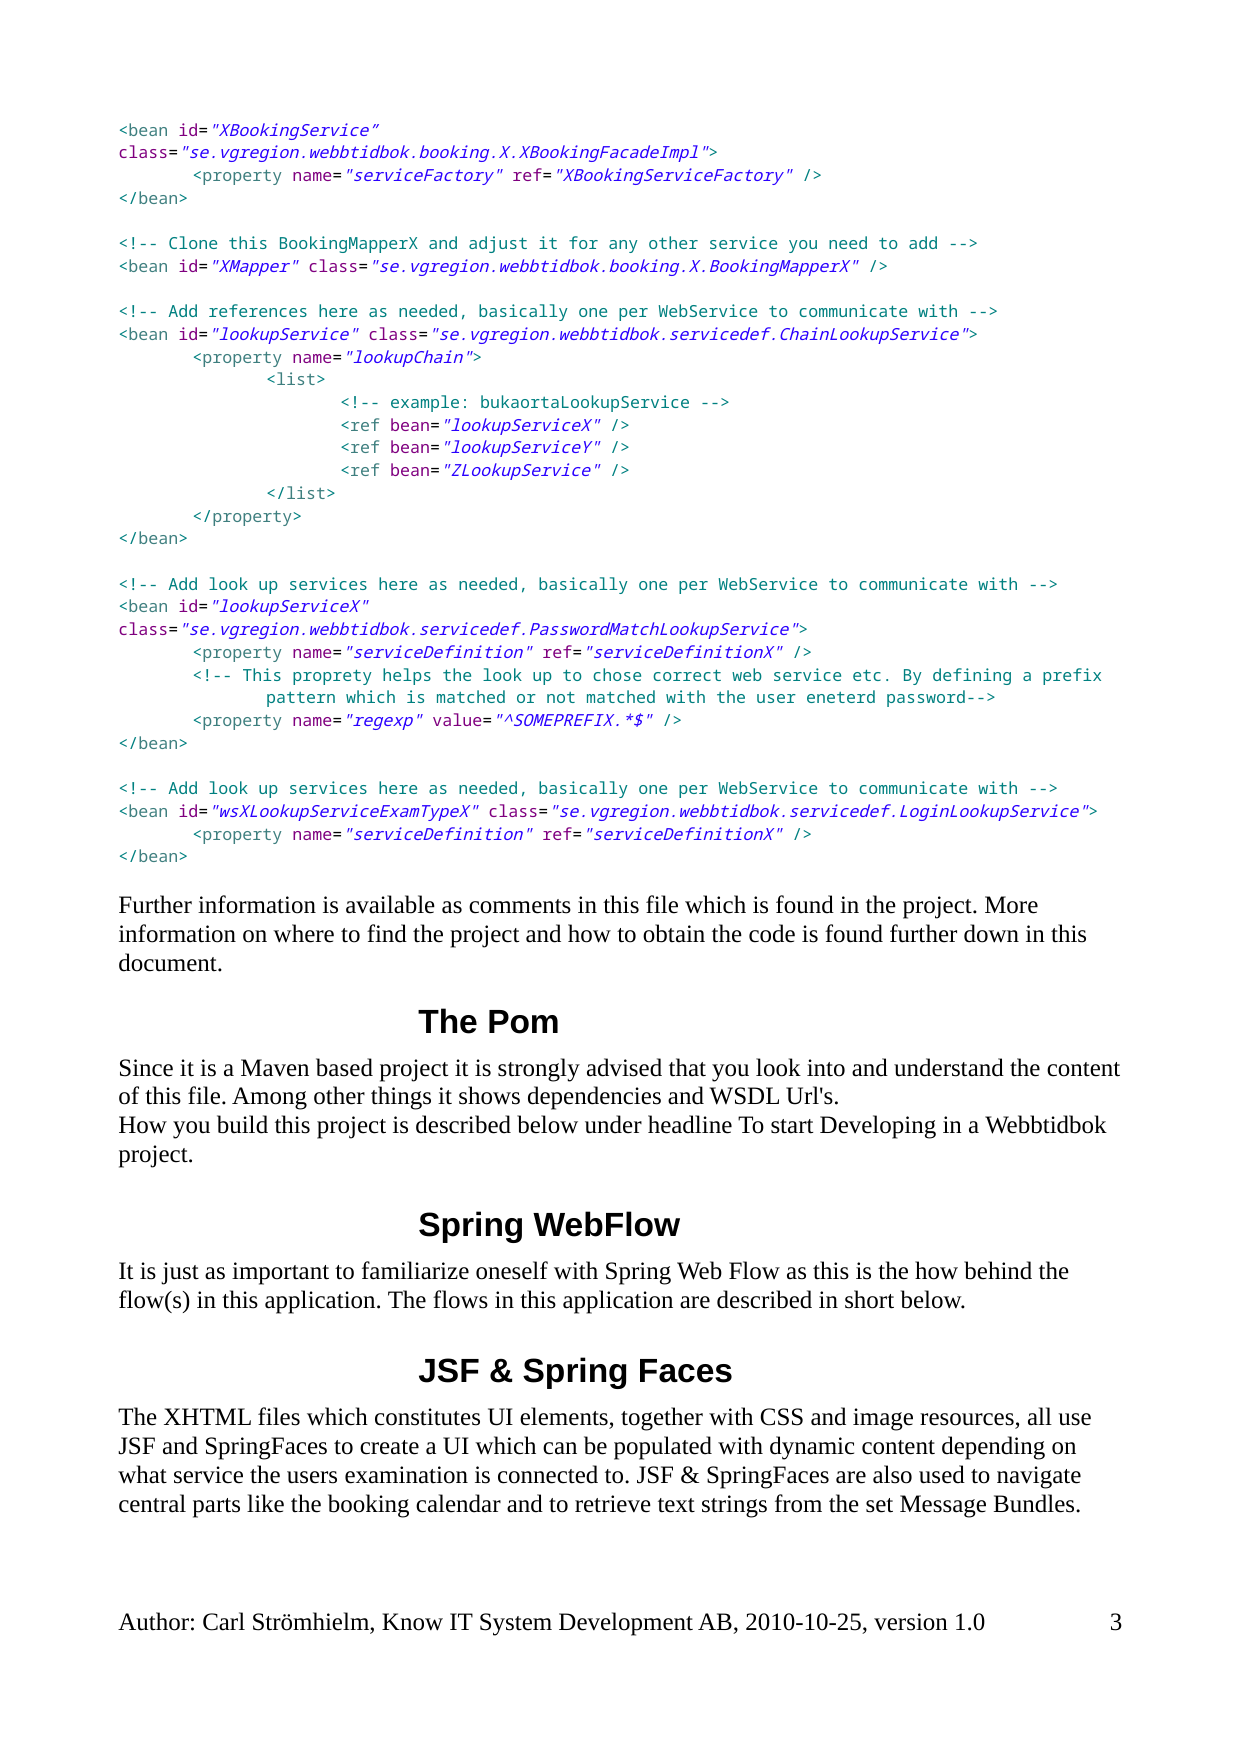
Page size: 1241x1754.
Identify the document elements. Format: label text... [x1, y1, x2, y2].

subtitle JSF & Spring Faces [418, 1351, 1122, 1390]
text Since it is a Maven based project it is strongly advised that you look into and understand the content of this file. Among other things it shows dependencies and WSDL Url's. How you build this project is described below under headline To start Developing in a Webbtidbok project. [118, 1053, 1122, 1168]
text <ref bean="lookupServiceX" /> [118, 413, 1122, 436]
text <property name="serviceDefinition" ref="serviceDefinitionX" /> [118, 822, 1122, 845]
text <bean id="XBookingService” [118, 118, 1122, 141]
text <!-- Add references here as needed, basically one per WebService to communicate with --> [118, 300, 1122, 322]
text Further information is available as comments in this file which is found in the project. More information on where to find the project and how to obtain the code is found further down in this document. [118, 890, 1122, 976]
text <property name="regexp" value="^SOMEPREFIX.*$" /> [118, 708, 1122, 731]
text <property name="serviceDefinition" ref="serviceDefinitionX" /> [118, 640, 1122, 663]
text <!-- Add look up services here as needed, basically one per WebService to communicate with --> [118, 572, 1122, 595]
text <list> [118, 368, 1122, 391]
text <ref bean="ZLookupService" /> [118, 459, 1122, 481]
text class="se.vgregion.webbtidbok.servicedef.PasswordMatchLookupService"> [118, 618, 1122, 640]
text <ref bean="lookupServiceY" /> [118, 436, 1122, 459]
text <bean id="lookupServiceX" [118, 595, 1122, 618]
text It is just as important to familiarize oneself with Spring Web Flow as this is the how behind the flow(s) in this application. The flows in this application are described in short below. [118, 1256, 1122, 1314]
text <bean id="XMapper" class="se.vgregion.webbtidbok.booking.X.BookingMapperX" /> [118, 254, 1122, 277]
text The XHTML files which constitutes UI elements, together with CSS and image resources, all use JSF and SpringFaces to create a UI which can be populated with dynamic content depending on what service the users examination is connected to. JSF & SpringFaces are also used to navigate central parts like the booking calendar and to retrieve text strings from the set Message Bundles. [118, 1402, 1122, 1517]
text </property> [118, 504, 1122, 527]
text </list> [118, 481, 1122, 504]
text class="se.vgregion.webbtidbok.booking.X.XBookingFacadeImpl"> <property name="serviceFactory" ref="XBookingServiceFactory" /> [118, 141, 1122, 186]
text </bean> [118, 527, 1122, 549]
text </bean> [118, 845, 1122, 867]
text <bean id="wsXLookupServiceExamTypeX" class="se.vgregion.webbtidbok.servicedef.LoginLookupService"> [118, 799, 1122, 822]
text </bean> [118, 731, 1122, 754]
text <property name="lookupChain"> [118, 345, 1122, 368]
text <!-- example: bukaortaLookupService --> [118, 391, 1122, 413]
subtitle The Pom [418, 1001, 1122, 1040]
text <!-- Clone this BookingMapperX and adjust it for any other service you need to add --> [118, 232, 1122, 254]
subtitle Spring WebFlow [418, 1205, 1122, 1244]
text <bean id="lookupService" class="se.vgregion.webbtidbok.servicedef.ChainLookupService"> [118, 322, 1122, 345]
text <!-- Add look up services here as needed, basically one per WebService to communicate with --> [118, 777, 1122, 799]
text </bean> [118, 186, 1122, 209]
text <!-- This proprety helps the look up to chose correct web service etc. By defining a prefix pattern which is matched or not matched with the user eneterd password--> [118, 663, 1122, 708]
